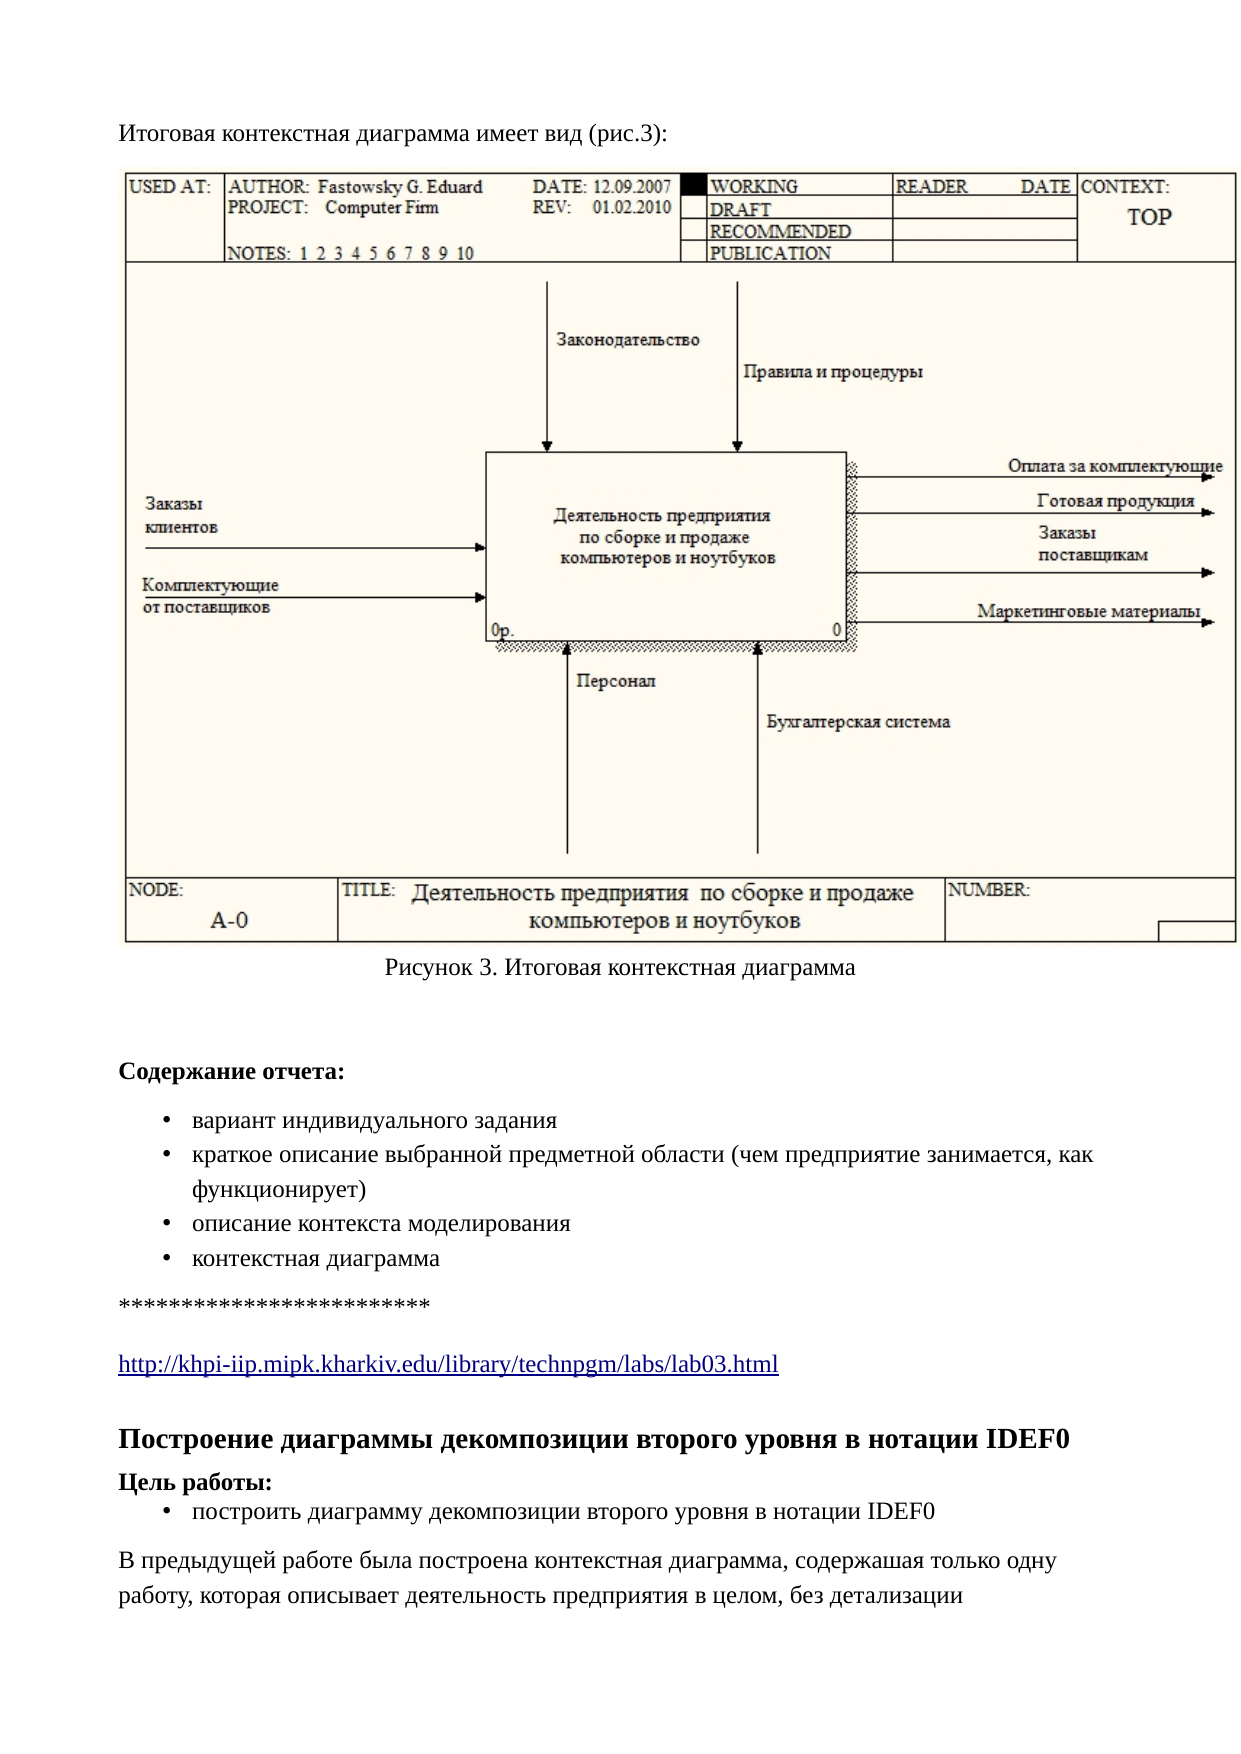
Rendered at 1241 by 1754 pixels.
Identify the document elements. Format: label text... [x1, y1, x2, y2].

picture [118, 167, 1241, 947]
subtitle Построение диаграммы декомпозиции второго уровня в нотации IDEF0 [118, 1421, 1122, 1455]
list вариант индивидуального задания [162, 1105, 1122, 1134]
list краткое описание выбранной предметной области (чем предприятие занимается, как функционирует) [162, 1139, 1122, 1203]
text Содержание отчета: [118, 987, 1122, 1084]
list контекстная диаграмма [162, 1243, 1122, 1272]
text В предыдущей работе была построена контекстная диаграмма, содержашая только одну работу, которая описывает деятельность предприятия в целом, без детализации [118, 1545, 1122, 1608]
list описание контекста моделирования [162, 1208, 1122, 1237]
text Рисунок 3. Итоговая контекстная диаграмма [118, 952, 1122, 981]
text http://khpi-iip.mipk.kharkiv.edu/library/technpgm/labs/lab03.html [118, 1349, 1122, 1378]
text Итоговая контекстная диаграмма имеет вид (рис.3): [118, 118, 1122, 147]
list построить диаграмму декомпозиции второго уровня в нотации IDEF0 [162, 1496, 1122, 1525]
text ************************* [118, 1292, 1122, 1321]
text Цель работы: [118, 1467, 1122, 1496]
